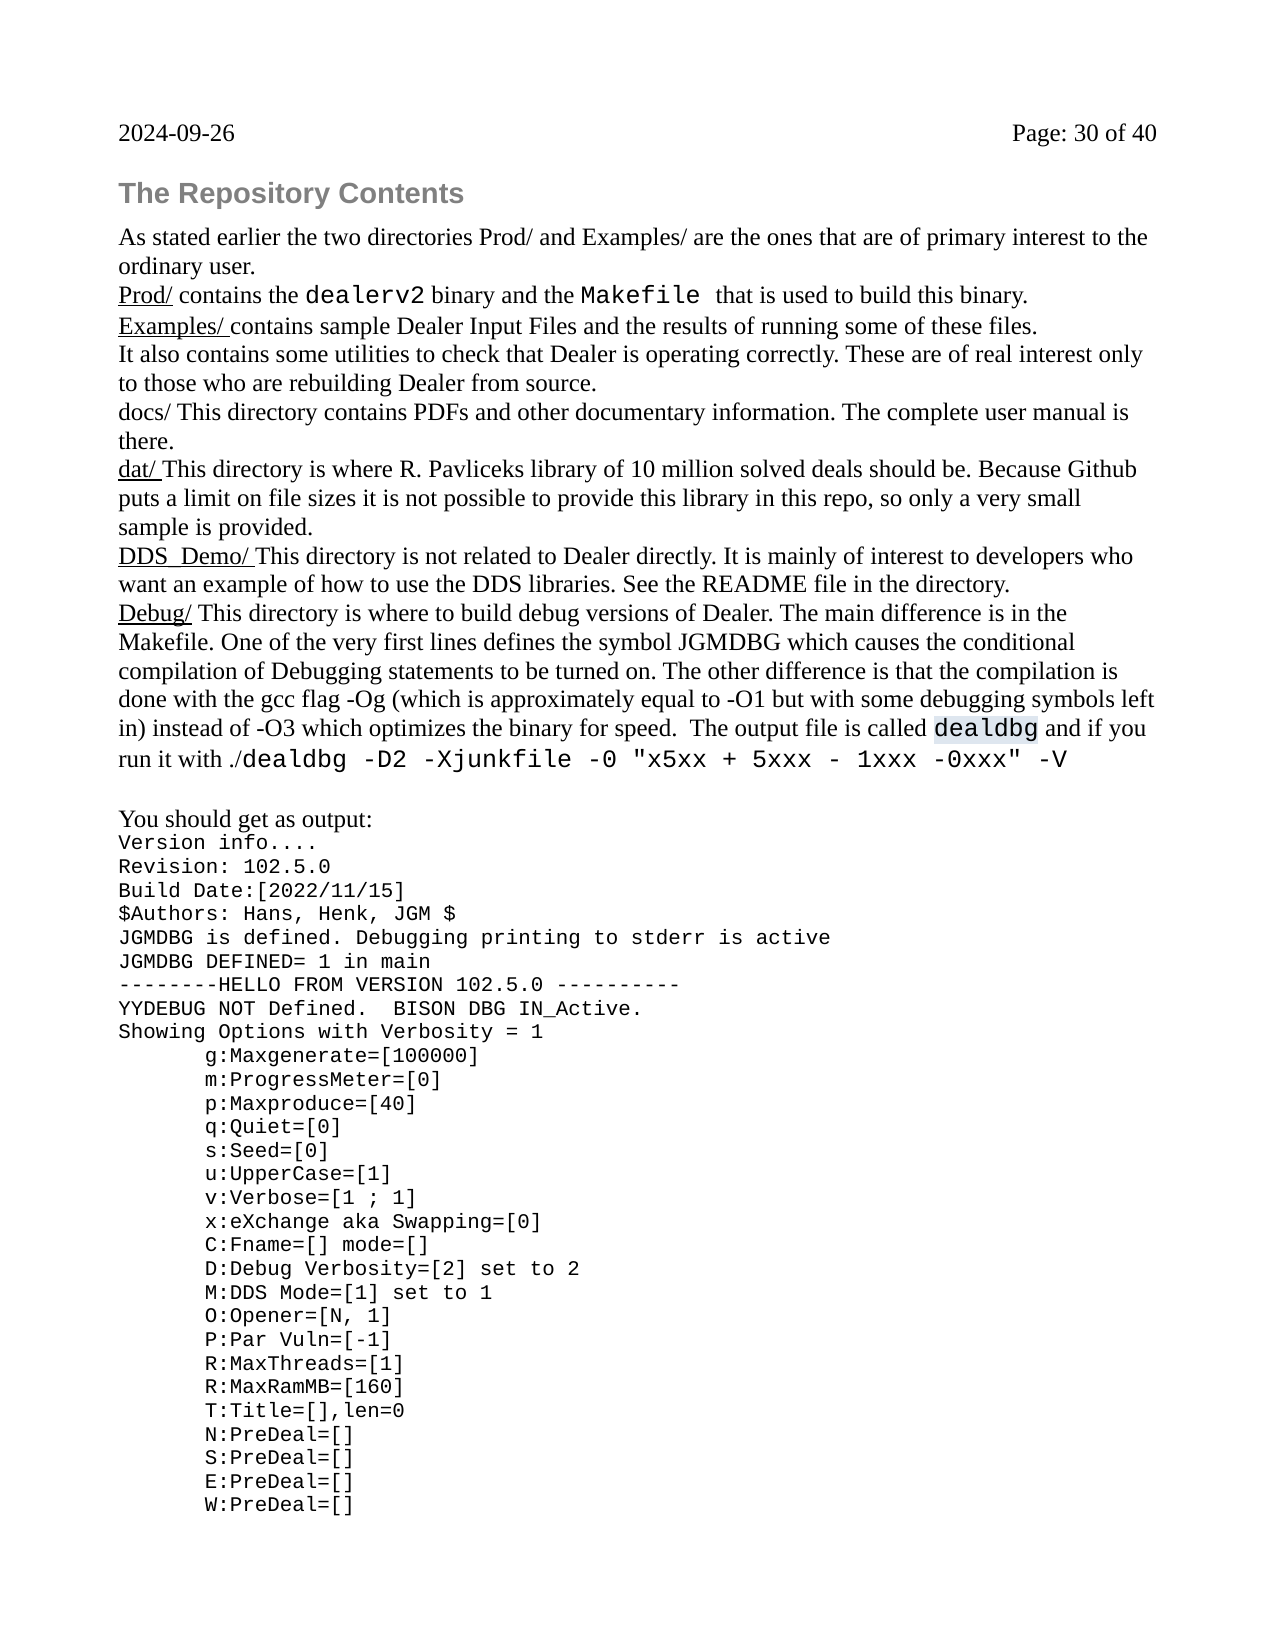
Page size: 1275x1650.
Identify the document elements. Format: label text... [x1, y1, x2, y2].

text Examples/ contains sample Dealer Input Files and the results of running some of these files. It also contains some utilities to check that Dealer is operating correctly. These are of real interest only to those who are rebuilding Dealer from source. [118, 311, 1157, 397]
text Debug/ This directory is where to build debug versions of Dealer. The main difference is in the Makefile. One of the very first lines defines the symbol JGMDBG which causes the conditional compilation of Debugging statements to be turned on. The other difference is that the compilation is done with the gcc flag -Og (which is approximately equal to -O1 but with some debugging symbols left in) instead of -O3 which optimizes the binary for speed. The output file is called dealdbg and if you run it with ./dealdbg -D2 -Xjunkfile -0 "x5xx + 5xxx - 1xxx -0xxx" -V [118, 598, 1157, 775]
text p:Maxproduce=[40] [118, 1092, 1157, 1116]
text P:Par Vuln=[-1] [118, 1329, 1157, 1353]
text v:Verbose=[1 ; 1] [118, 1187, 1157, 1211]
text Build Date:[2022/11/15] [118, 880, 1157, 903]
text T:Title=[],len=0 [118, 1400, 1157, 1423]
text q:Quiet=[0] [118, 1116, 1157, 1140]
text R:MaxThreads=[1] [118, 1353, 1157, 1376]
text You should get as output: [118, 804, 1157, 832]
text x:eXchange aka Swapping=[0] [118, 1211, 1157, 1234]
text m:ProgressMeter=[0] [118, 1069, 1157, 1092]
text M:DDS Mode=[1] set to 1 [118, 1282, 1157, 1305]
text --------HELLO FROM VERSION 102.5.0 ---------- [118, 974, 1157, 998]
text docs/ This directory contains PDFs and other documentary information. The complete user manual is there. [118, 397, 1157, 454]
text g:Maxgenerate=[100000] [118, 1045, 1157, 1069]
text s:Seed=[0] [118, 1140, 1157, 1163]
text E:PreDeal=[] [118, 1471, 1157, 1494]
text W:PreDeal=[] [118, 1494, 1157, 1518]
text O:Opener=[N, 1] [118, 1305, 1157, 1329]
text JGMDBG DEFINED= 1 in main [118, 951, 1157, 974]
text DDS_Demo/ This directory is not related to Dealer directly. It is mainly of interest to developers who want an example of how to use the DDS libraries. See the README file in the directory. [118, 541, 1157, 598]
text Version info.... [118, 832, 1157, 856]
text S:PreDeal=[] [118, 1447, 1157, 1471]
text As stated earlier the two directories Prod/ and Examples/ are the ones that are of primary interest to the ordinary user. Prod/ contains the dealerv2 binary and the Makefile that is used to build this binary. [118, 222, 1157, 311]
text N:PreDeal=[] [118, 1423, 1157, 1447]
text Showing Options with Verbosity = 1 [118, 1022, 1157, 1045]
text $Authors: Hans, Henk, JGM $ [118, 903, 1157, 927]
text R:MaxRamMB=[160] [118, 1376, 1157, 1400]
text D:Debug Verbosity=[2] set to 2 [118, 1258, 1157, 1282]
text JGMDBG is defined. Debugging printing to stderr is active [118, 927, 1157, 951]
subtitle The Repository Contents [118, 176, 1157, 210]
text dat/ This directory is where R. Pavliceks library of 10 million solved deals should be. Because Github puts a limit on file sizes it is not possible to provide this library in this repo, so only a very small sample is provided. [118, 454, 1157, 541]
text C:Fname=[] mode=[] [118, 1234, 1157, 1258]
text u:UpperCase=[1] [118, 1163, 1157, 1187]
text Revision: 102.5.0 [118, 856, 1157, 880]
text YYDEBUG NOT Defined. BISON DBG IN_Active. [118, 998, 1157, 1022]
